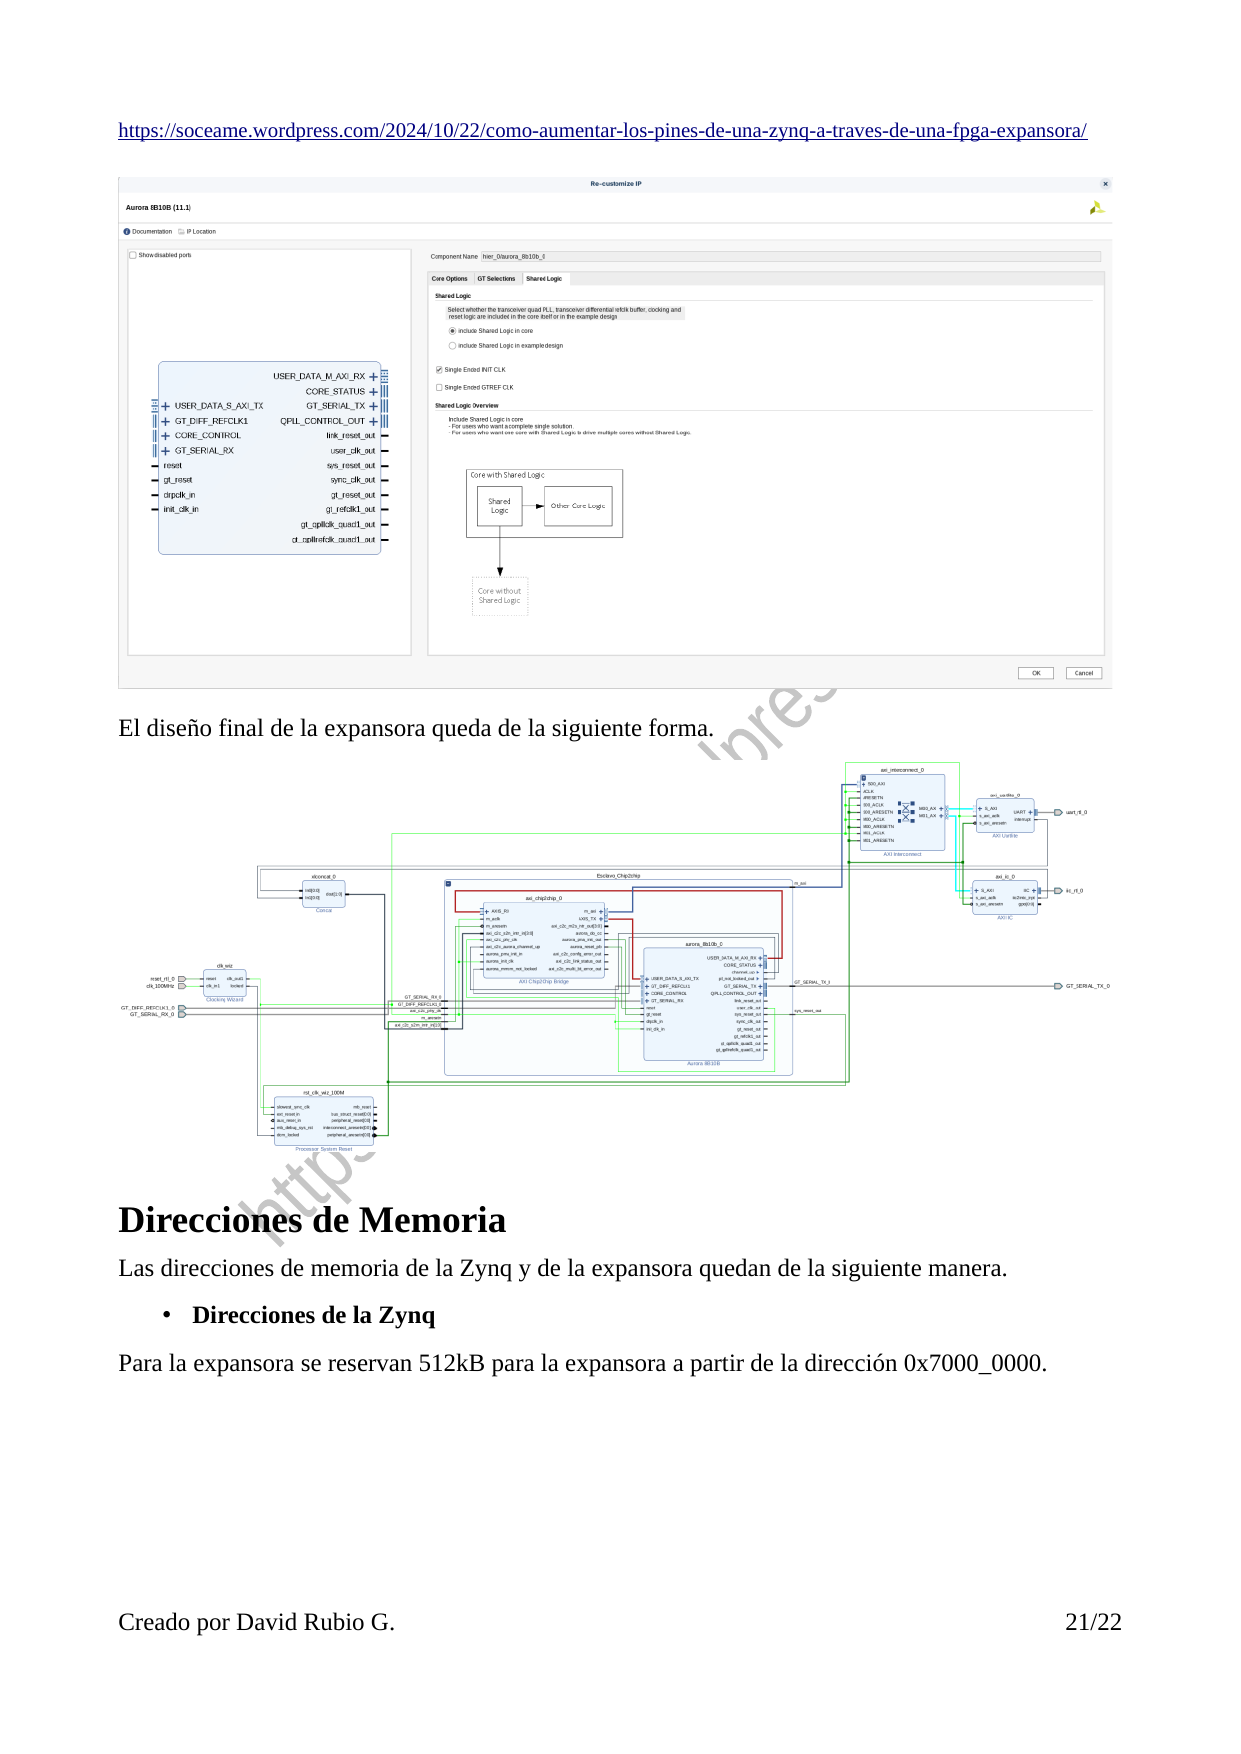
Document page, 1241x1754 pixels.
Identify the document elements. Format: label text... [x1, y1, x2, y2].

subtitle Direcciones de Memoria [118, 1197, 1122, 1240]
text Las direcciones de memoria de la Zynq y de la expansora quedan de la siguiente manera. [118, 1253, 1122, 1281]
list Direcciones de la Zynq [162, 1300, 1122, 1329]
text [761, 713, 1122, 742]
text Para la expansora se reservan 512kB para la expansora a partir de la dirección 0x7000_0000. [118, 1348, 1122, 1377]
picture [118, 760, 1113, 1152]
text El diseño final de la expansora queda de la siguiente forma. [118, 713, 770, 742]
picture [118, 177, 1113, 689]
